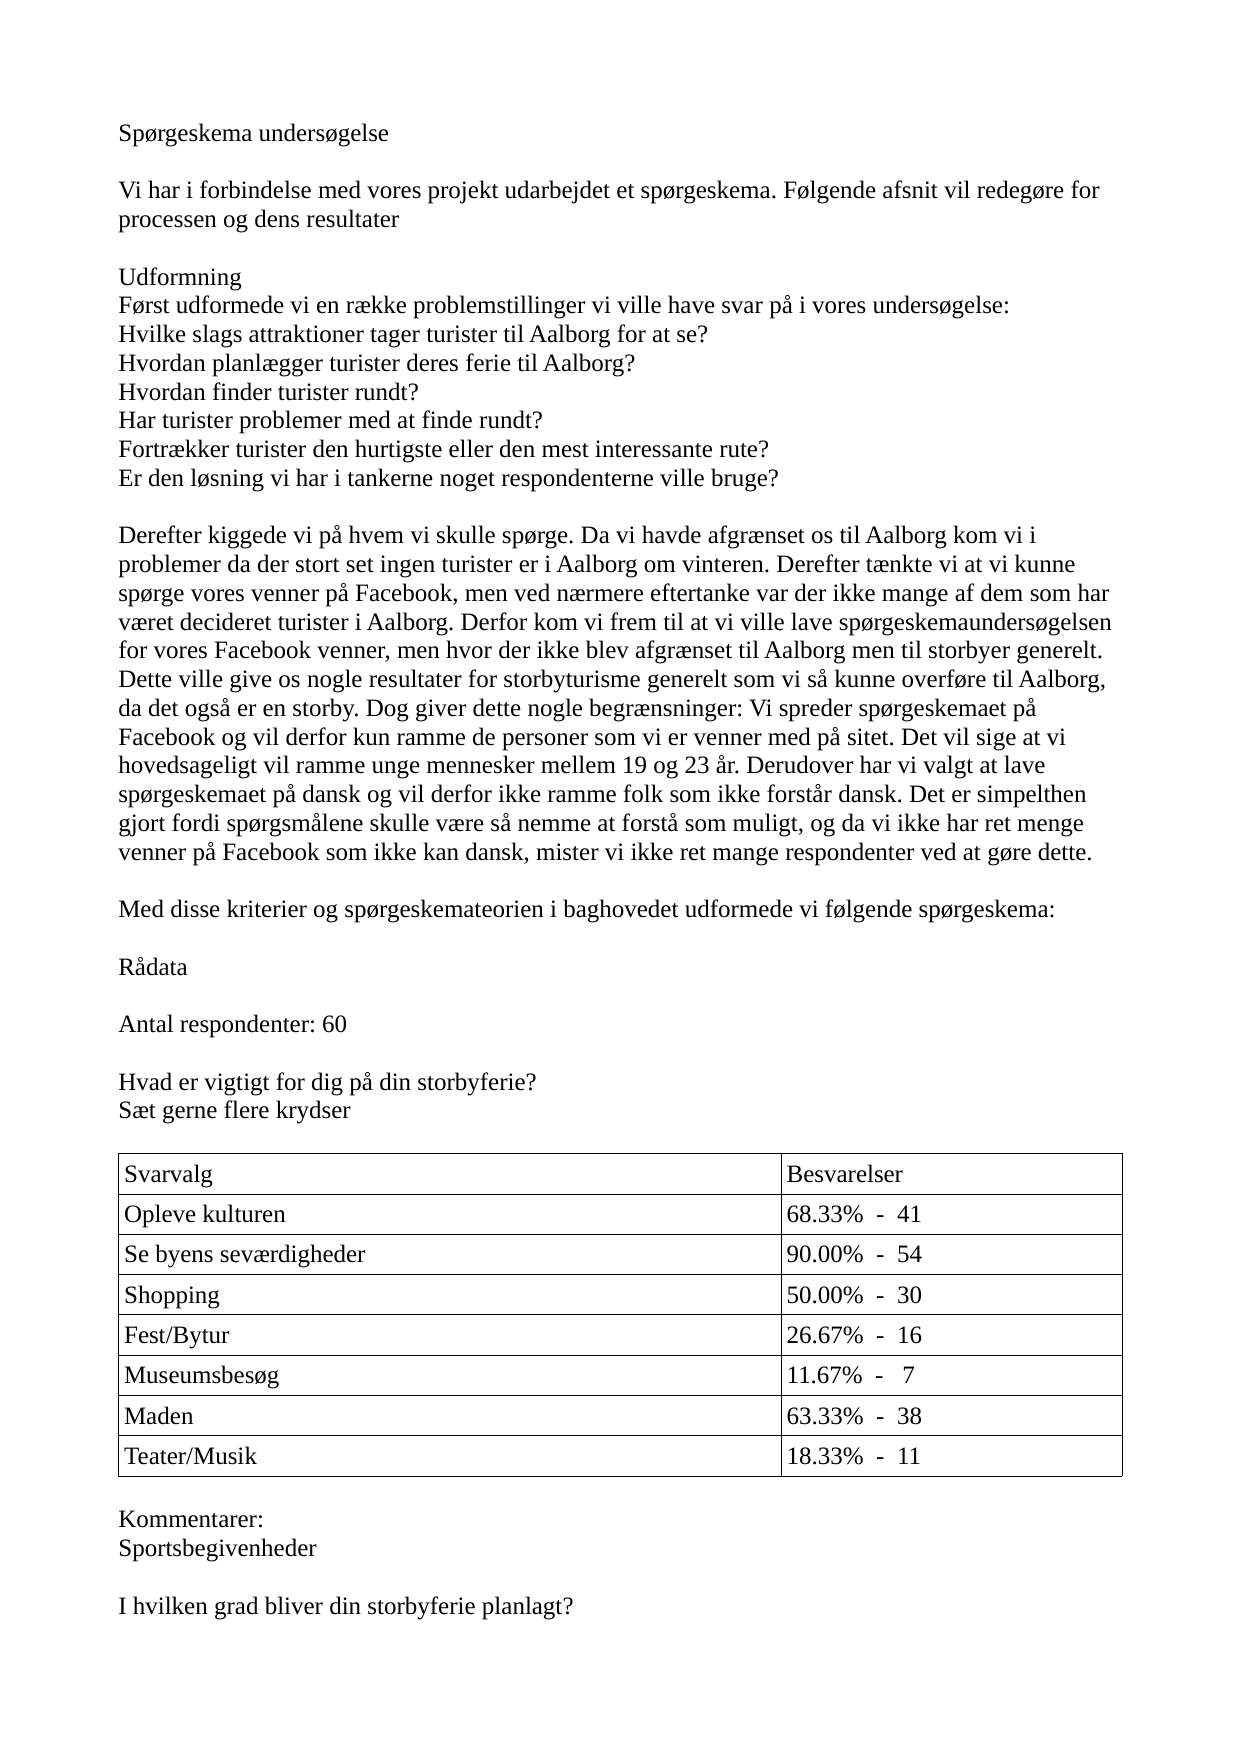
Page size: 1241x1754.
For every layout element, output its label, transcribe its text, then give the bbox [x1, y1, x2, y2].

table_cell Teater/Musik [119, 1436, 781, 1476]
text Først udformede vi en række problemstillinger vi ville have svar på i vores undersøgelse: Hvilke slags attraktioner tager turister til Aalborg for at se? [118, 291, 1122, 348]
text Derefter kiggede vi på hvem vi skulle spørge. Da vi havde afgrænset os til Aalborg kom vi i problemer da der stort set ingen turister er i Aalborg om vinteren. Derefter tænkte vi at vi kunne spørge vores venner på Facebook, men ved nærmere eftertanke var der ikke mange af dem som har været decideret turister i Aalborg. Derfor kom vi frem til at vi ville lave spørgeskemaundersøgelsen for vores Facebook venner, men hvor der ikke blev afgrænset til Aalborg men til storbyer generelt. Dette ville give os nogle resultater for storbyturisme generelt som vi så kunne overføre til Aalborg, da det også er en storby. Dog giver dette nogle begrænsninger: Vi spreder spørgeskemaet på Facebook og vil derfor kun ramme de personer som vi er venner med på sitet. Det vil sige at vi hovedsageligt vil ramme unge mennesker mellem 19 og 23 år. Derudover har vi valgt at lave spørgeskemaet på dansk og vil derfor ikke ramme folk som ikke forstår dansk. Det er simpelthen gjort fordi spørgsmålene skulle være så nemme at forstå som muligt, og da vi ikke har ret menge venner på Facebook som ikke kan dansk, mister vi ikke ret mange respondenter ved at gøre dette. [118, 521, 1122, 866]
text Sportsbegivenheder [118, 1533, 1122, 1562]
text Rådata [118, 952, 1122, 981]
table_cell 26.67% - 16 [782, 1315, 1122, 1355]
table_cell 90.00% - 54 [782, 1235, 1122, 1274]
table_cell 50.00% - 30 [782, 1275, 1122, 1314]
table_cell Opleve kulturen [119, 1195, 781, 1234]
text Med disse kriterier og spørgeskemateorien i baghovedet udformede vi følgende spørgeskema: [118, 894, 1122, 923]
text Hvordan finder turister rundt? [118, 377, 1122, 406]
table_header Svarvalg [119, 1154, 781, 1193]
table_cell Fest/Bytur [119, 1315, 781, 1355]
table_cell Maden [119, 1396, 781, 1435]
text I hvilken grad bliver din storbyferie planlagt? [118, 1591, 1122, 1619]
table_cell 11.67% - 7 [782, 1356, 1122, 1395]
text Er den løsning vi har i tankerne noget respondenterne ville bruge? [118, 463, 1122, 492]
text Antal respondenter: 60 [118, 1009, 1122, 1038]
text Hvordan planlægger turister deres ferie til Aalborg? [118, 348, 1122, 377]
text Spørgeskema undersøgelse [118, 118, 1122, 147]
text Hvad er vigtigt for dig på din storbyferie? [118, 1067, 1122, 1096]
table_cell Se byens seværdigheder [119, 1235, 781, 1274]
text Har turister problemer med at finde rundt? [118, 406, 1122, 434]
table_cell Shopping [119, 1275, 781, 1314]
table_cell Museumsbesøg [119, 1356, 781, 1395]
text Fortrækker turister den hurtigste eller den mest interessante rute? [118, 434, 1122, 463]
table_cell 63.33% - 38 [782, 1396, 1122, 1435]
table_header Besvarelser [782, 1154, 1122, 1193]
text Sæt gerne flere krydser [118, 1096, 1122, 1124]
text Vi har i forbindelse med vores projekt udarbejdet et spørgeskema. Følgende afsnit vil redegøre for processen og dens resultater [118, 176, 1122, 233]
text Kommentarer: [118, 1504, 1122, 1533]
table_cell 18.33% - 11 [782, 1436, 1122, 1476]
text Udformning [118, 262, 1122, 291]
table_cell 68.33% - 41 [782, 1195, 1122, 1234]
